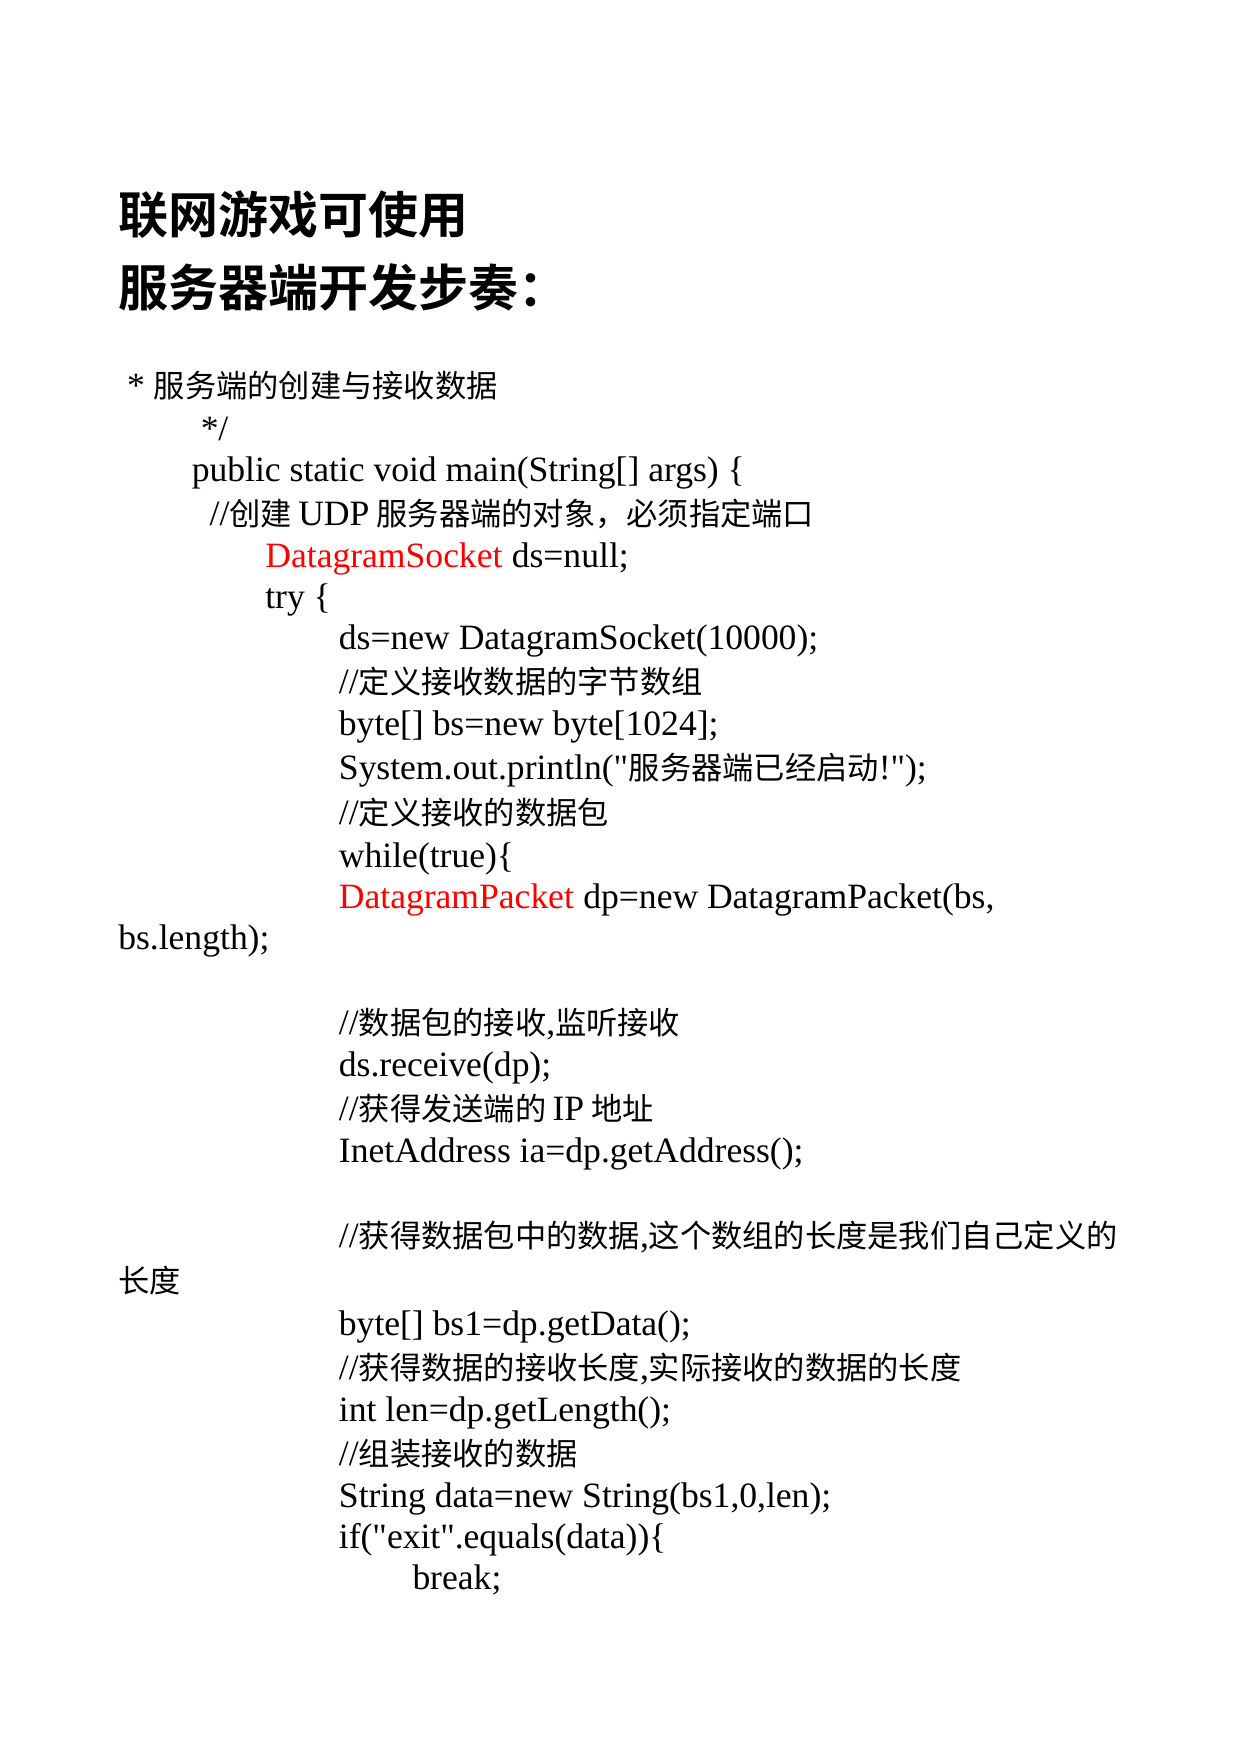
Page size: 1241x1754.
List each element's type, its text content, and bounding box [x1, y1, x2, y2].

text byte[] bs1=dp.getData(); [118, 1302, 1122, 1343]
text byte[] bs=new byte[1024]; [118, 702, 1122, 743]
text System.out.println("服务器端已经启动!"); [118, 743, 1122, 788]
text 服务器端开发步奏： [118, 248, 1122, 320]
text DatagramPacket dp=new DatagramPacket(bs, bs.length); [118, 875, 1122, 957]
text 联网游戏可使用 [118, 176, 1122, 248]
text if("exit".equals(data)){ [118, 1515, 1122, 1556]
text //数据包的接收,监听接收 [118, 998, 1122, 1043]
text String data=new String(bs1,0,len); [118, 1474, 1122, 1515]
text //创建UDP服务器端的对象，必须指定端口 [118, 489, 1122, 534]
text try { [118, 575, 1122, 616]
text */ [118, 407, 1122, 448]
text break; [118, 1556, 1122, 1597]
text InetAddress ia=dp.getAddress(); [118, 1129, 1122, 1170]
text int len=dp.getLength(); [118, 1388, 1122, 1429]
text ds=new DatagramSocket(10000); [118, 616, 1122, 657]
text //获得数据的接收长度,实际接收的数据的长度 [118, 1343, 1122, 1388]
text //获得数据包中的数据,这个数组的长度是我们自己定义的长度 [118, 1211, 1122, 1302]
text DatagramSocket ds=null; [118, 534, 1122, 575]
text * 服务端的创建与接收数据 [118, 361, 1122, 407]
text ds.receive(dp); [118, 1043, 1122, 1084]
text //获得发送端的IP地址 [118, 1084, 1122, 1129]
text public static void main(String[] args) { [118, 448, 1122, 489]
text //定义接收数据的字节数组 [118, 657, 1122, 702]
text //定义接收的数据包 [118, 788, 1122, 834]
text //组装接收的数据 [118, 1429, 1122, 1474]
text while(true){ [118, 834, 1122, 875]
